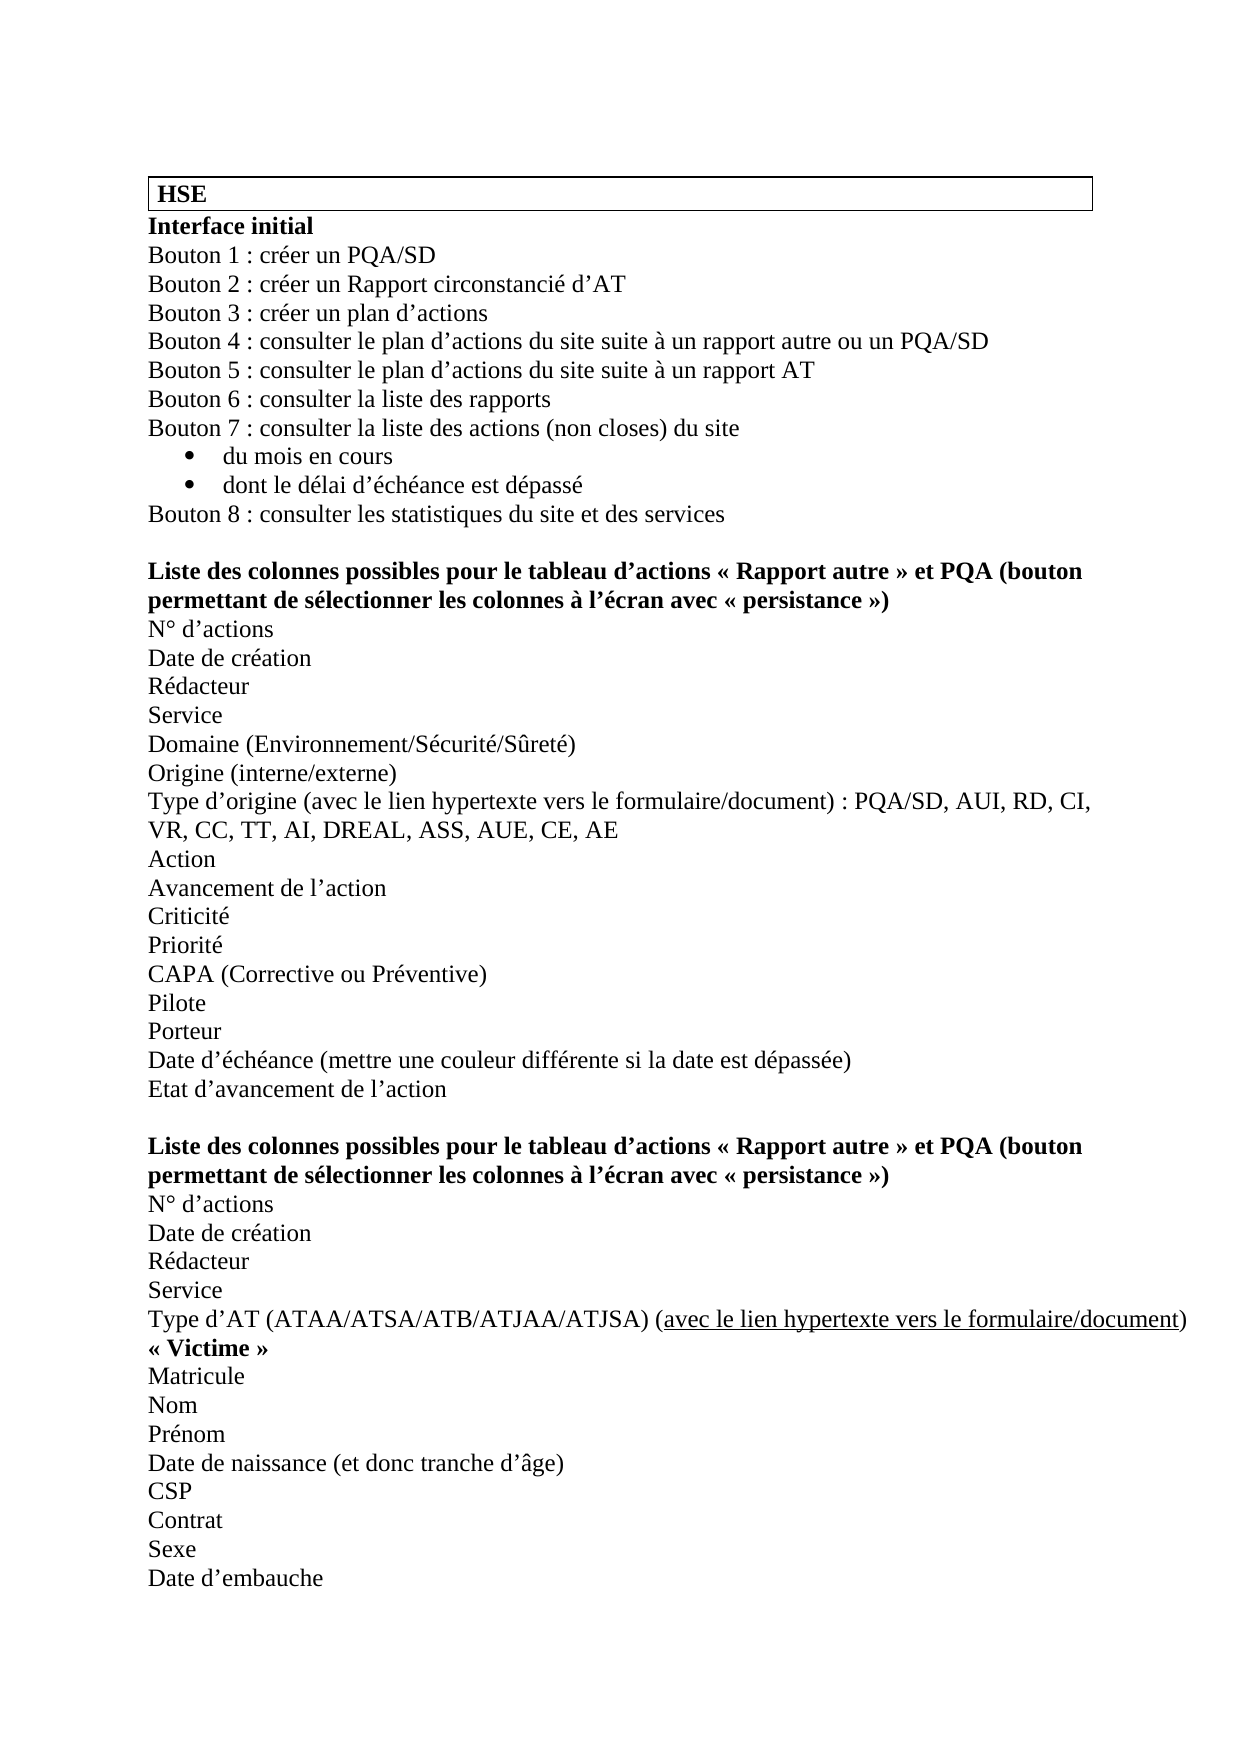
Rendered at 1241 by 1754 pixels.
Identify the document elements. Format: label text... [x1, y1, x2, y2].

text « Victime » [148, 1333, 1093, 1361]
text Interface initial [148, 211, 1093, 240]
text N° d’actions [148, 1189, 1093, 1218]
text Service [148, 1275, 1093, 1304]
text Date d’échéance (mettre une couleur différente si la date est dépassée) [148, 1045, 1093, 1074]
list du mois en cours [185, 441, 1093, 470]
text Avancement de l’action [148, 873, 1093, 901]
text Bouton 8 : consulter les statistiques du site et des services [148, 499, 1093, 528]
text Bouton 7 : consulter la liste des actions (non closes) du site [148, 413, 1093, 441]
text Liste des colonnes possibles pour le tableau d’actions « Rapport autre » et PQA (bouton permettant de sélectionner les colonnes à l’écran avec « persistance ») [148, 1131, 1093, 1189]
text Bouton 3 : créer un plan d’actions [148, 298, 1093, 326]
text Type d’AT (ATAA/ATSA/ATB/ATJAA/ATJSA) (avec le lien hypertexte vers le formulaire/document) [148, 1304, 1211, 1333]
text Criticité [148, 901, 1093, 930]
text Date de naissance (et donc tranche d’âge) [148, 1448, 1093, 1476]
text Sexe [148, 1534, 1093, 1563]
text N° d’actions [148, 614, 1093, 643]
text Bouton 1 : créer un PQA/SD [148, 240, 1093, 269]
text Origine (interne/externe) [148, 758, 1093, 786]
text Etat d’avancement de l’action [148, 1074, 1093, 1103]
text Rédacteur [148, 1246, 1093, 1275]
text Rédacteur [148, 671, 1093, 700]
text CAPA (Corrective ou Préventive) [148, 959, 1093, 988]
text Service [148, 700, 1093, 729]
text Bouton 5 : consulter le plan d’actions du site suite à un rapport AT [148, 355, 1093, 384]
text Nom [148, 1390, 1093, 1419]
text Bouton 4 : consulter le plan d’actions du site suite à un rapport autre ou un PQA/SD [148, 326, 1093, 355]
text Priorité [148, 930, 1093, 959]
text Porteur [148, 1016, 1093, 1045]
text Matricule [148, 1361, 1093, 1390]
text Contrat [148, 1505, 1093, 1534]
list dont le délai d’échéance est dépassé [185, 470, 1093, 499]
text Liste des colonnes possibles pour le tableau d’actions « Rapport autre » et PQA (bouton permettant de sélectionner les colonnes à l’écran avec « persistance ») [148, 556, 1093, 614]
text Date d’embauche [148, 1563, 1093, 1591]
text Domaine (Environnement/Sécurité/Sûreté) [148, 729, 1093, 758]
text Action [148, 844, 1093, 873]
text HSE [149, 178, 1092, 210]
text Bouton 2 : créer un Rapport circonstancié d’AT [148, 269, 1093, 298]
text Date de création [148, 643, 1093, 671]
text Date de création [148, 1218, 1093, 1246]
text CSP [148, 1476, 1093, 1505]
text Type d’origine (avec le lien hypertexte vers le formulaire/document) : PQA/SD, AUI, RD, CI, VR, CC, TT, AI, DREAL, ASS, AUE, CE, AE [148, 786, 1093, 844]
text Bouton 6 : consulter la liste des rapports [148, 384, 1093, 413]
text Prénom [148, 1419, 1093, 1448]
text Pilote [148, 988, 1093, 1016]
